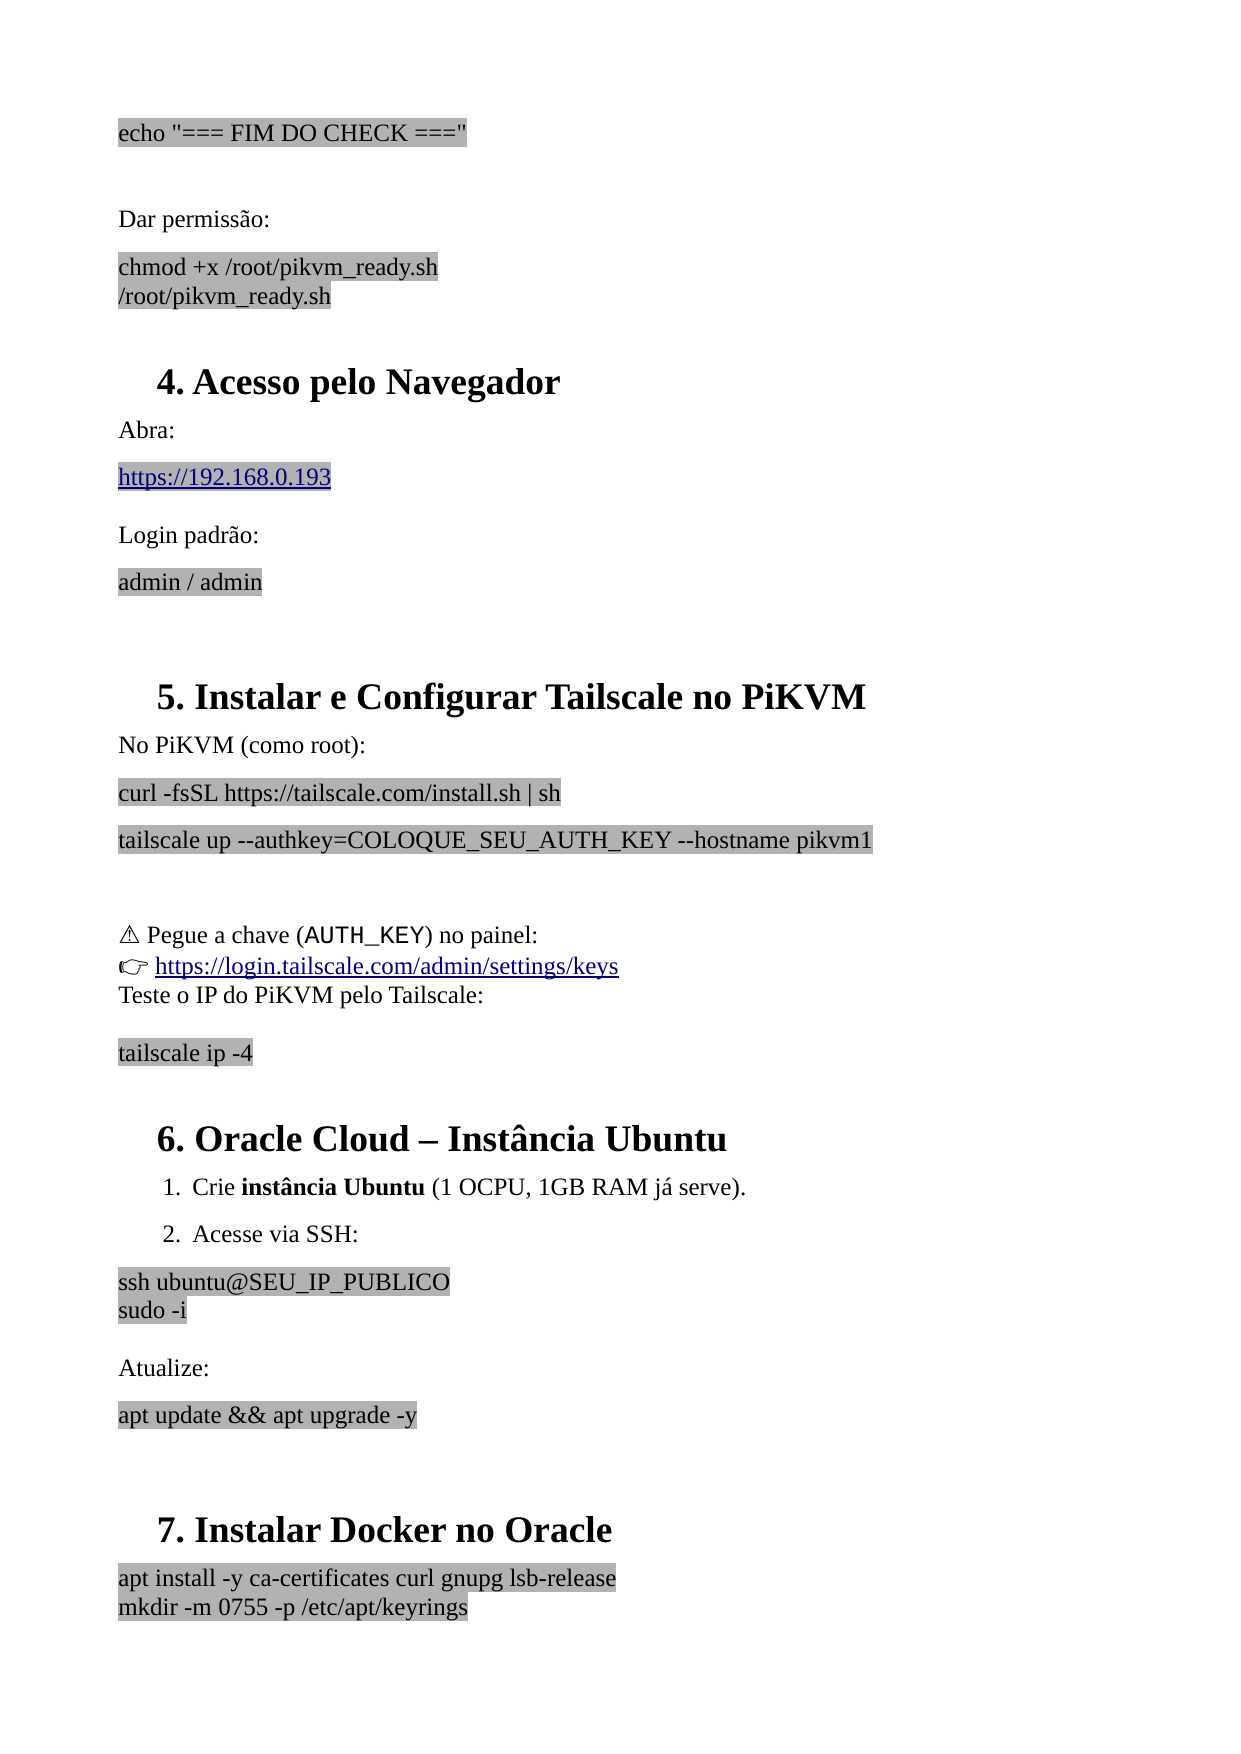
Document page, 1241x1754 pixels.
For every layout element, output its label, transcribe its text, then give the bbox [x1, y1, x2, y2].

text mkdir -m 0755 -p /etc/apt/keyrings [118, 1592, 1122, 1621]
text /root/pikvm_ready.sh [118, 281, 1122, 309]
text tailscale ip -4 [118, 1038, 1122, 1066]
text admin / admin [118, 567, 1122, 596]
list Acesse via SSH: [162, 1219, 1122, 1248]
text https://192.168.0.193 [118, 462, 1122, 491]
subtitle 🔹 6. Oracle Cloud – Instância Ubuntu [118, 1116, 1122, 1159]
text curl -fsSL https://tailscale.com/install.sh | sh [118, 778, 1122, 806]
text Dar permissão: [118, 204, 1122, 233]
text No PiKVM (como root): [118, 730, 1122, 759]
text ⚠️ Pegue a chave (AUTH_KEY) no painel: 👉 https://login.tailscale.com/admin/settings/keys [118, 921, 1122, 980]
text apt install -y ca-certificates curl gnupg lsb-release [118, 1563, 1122, 1592]
subtitle 🔹 7. Instalar Docker no Oracle [118, 1508, 1122, 1551]
text apt update && apt upgrade -y [118, 1401, 1122, 1429]
text Atualize: [118, 1353, 1122, 1382]
text ssh ubuntu@SEU_IP_PUBLICO [118, 1267, 1122, 1296]
subtitle 🔹 4. Acesso pelo Navegador [118, 359, 1122, 402]
subtitle 🔹 5. Instalar e Configurar Tailscale no PiKVM [118, 674, 1122, 718]
text Login padrão: [118, 520, 1122, 548]
text Teste o IP do PiKVM pelo Tailscale: [118, 980, 1122, 1009]
list Crie instância Ubuntu (1 OCPU, 1GB RAM já serve). [162, 1172, 1122, 1200]
text tailscale up --authkey=COLOQUE_SEU_AUTH_KEY --hostname pikvm1 [118, 825, 1122, 854]
text echo "=== FIM DO CHECK ===" [118, 118, 1122, 147]
text chmod +x /root/pikvm_ready.sh [118, 252, 1122, 281]
text Abra: [118, 415, 1122, 443]
text sudo -i [118, 1296, 1122, 1324]
